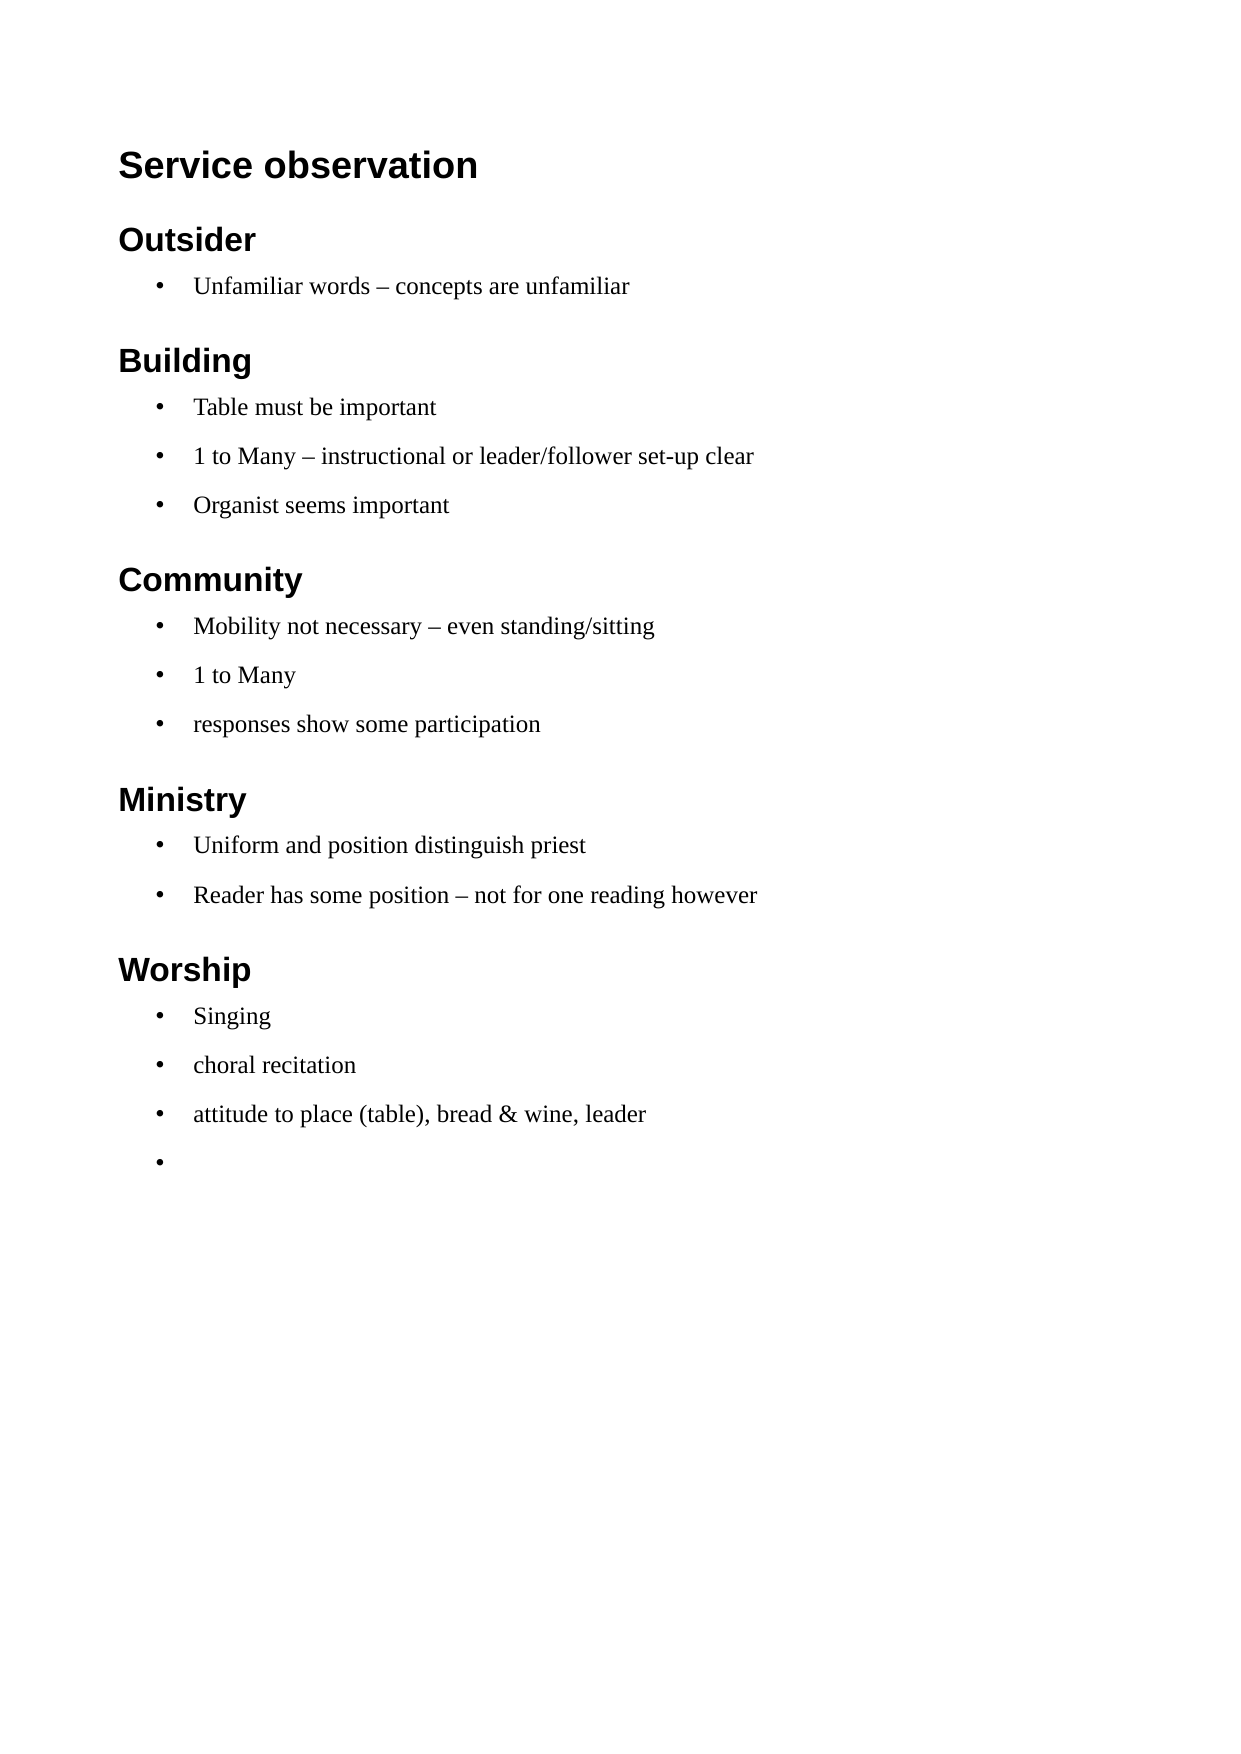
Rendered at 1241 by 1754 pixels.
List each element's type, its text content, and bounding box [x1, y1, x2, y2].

list choral recitation [156, 1050, 1122, 1078]
list Unfamiliar words – concepts are unfamiliar [156, 271, 1122, 300]
subtitle Ministry [118, 779, 1122, 818]
list Table must be important [156, 392, 1122, 421]
list responses show some participation [156, 709, 1122, 738]
list attitude to place (table), bread & wine, leader [156, 1099, 1122, 1128]
list Singing [156, 1001, 1122, 1029]
subtitle Building [118, 341, 1122, 380]
subtitle Outsider [118, 220, 1122, 259]
subtitle Worship [118, 949, 1122, 988]
list 1 to Many – instructional or leader/follower set-up clear [156, 441, 1122, 470]
list Mobility not necessary – even standing/sitting [156, 611, 1122, 640]
subtitle Service observation [118, 143, 1122, 187]
list Organist seems important [156, 490, 1122, 519]
subtitle Community [118, 560, 1122, 599]
list 1 to Many [156, 661, 1122, 689]
list Reader has some position – not for one reading however [156, 880, 1122, 908]
list Uniform and position distinguish priest [156, 831, 1122, 859]
